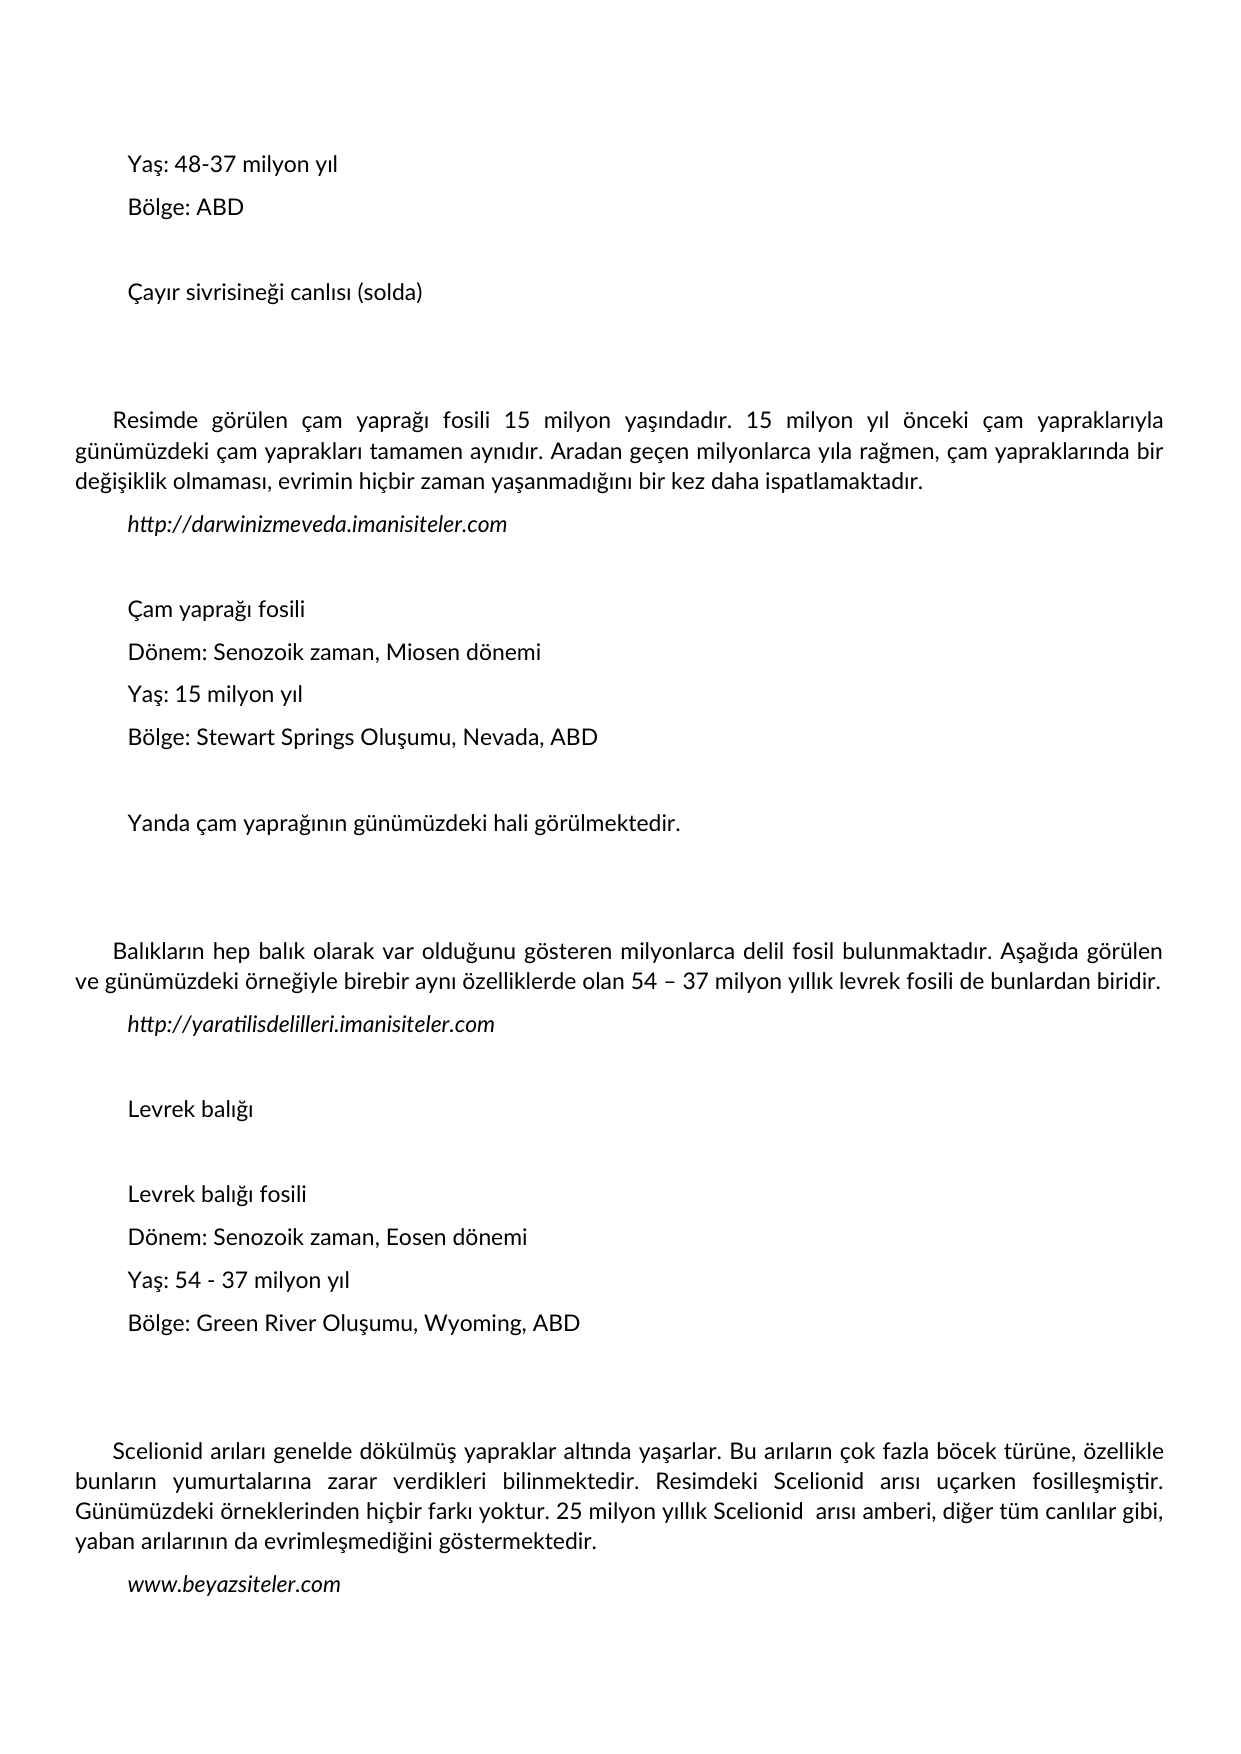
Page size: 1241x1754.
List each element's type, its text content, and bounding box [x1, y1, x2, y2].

text Resimde görülen çam yaprağı fosili 15 milyon yaşındadır. 15 milyon yıl önceki çam yapraklarıyla günümüzdeki çam yaprakları tamamen aynıdır. Aradan geçen milyonlarca yıla rağmen, çam yapraklarında bir değişiklik olmaması, evrimin hiçbir zaman yaşanmadığını bir kez daha ispatlamaktadır. [75, 406, 1165, 494]
text Bölge: Stewart Springs Oluşumu, Nevada, ABD [127, 723, 1143, 750]
text Yaş: 54 - 37 milyon yıl [127, 1266, 1143, 1293]
text Dönem: Senozoik zaman, Miosen dönemi [127, 637, 1143, 665]
text Levrek balığı [127, 1095, 1143, 1122]
text Bölge: ABD [127, 193, 1143, 220]
text http://yaratilisdelilleri.imanisiteler.com [127, 1009, 1143, 1037]
text Çayır sivrisineği canlısı (solda) [127, 278, 1143, 306]
text Balıkların hep balık olarak var olduğunu gösteren milyonlarca delil fosil bulunmaktadır. Aşağıda görülen ve günümüzdeki örneğiyle birebir aynı özelliklerde olan 54 – 37 milyon yıllık levrek fosili de bunlardan biridir. [75, 936, 1165, 994]
text www.beyazsiteler.com [127, 1570, 1143, 1597]
text Levrek balığı fosili [127, 1180, 1143, 1208]
text http://darwinizmeveda.imanisiteler.com [127, 509, 1143, 537]
text Scelionid arıları genelde dökülmüş yapraklar altında yaşarlar. Bu arıların çok fazla böcek türüne, özellikle bunların yumurtalarına zarar verdikleri bilinmektedir. Resimdeki Scelionid arısı uçarken fosilleşmiştir. Günümüzdeki örneklerinden hiçbir farkı yoktur. 25 milyon yıllık Scelionid arısı amberi, diğer tüm canlılar gibi, yaban arılarının da evrimleşmediğini göstermektedir. [75, 1436, 1165, 1554]
text Yanda çam yaprağının günümüzdeki hali görülmektedir. [127, 808, 1143, 836]
text Bölge: Green River Oluşumu, Wyoming, ABD [127, 1308, 1143, 1336]
text Yaş: 15 milyon yıl [127, 680, 1143, 708]
text Yaş: 48-37 milyon yıl [127, 150, 1143, 177]
text Çam yaprağı fosili [127, 595, 1143, 622]
text Dönem: Senozoik zaman, Eosen dönemi [127, 1223, 1143, 1250]
